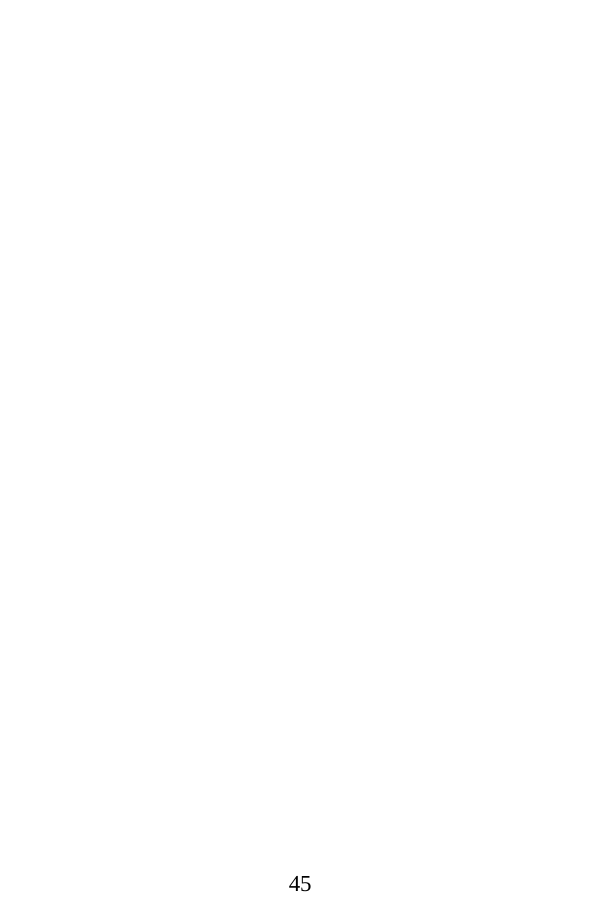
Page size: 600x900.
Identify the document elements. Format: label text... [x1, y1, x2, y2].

text I helped get various things in order while they checked sounds, then walked around the farm with Hannah, Goldie, Jason looking for cats/horses to pet. Farmhand Lucy unlocked a door for us and out came a beautiful fluffy black cat. [37, 106, 562, 219]
text carry ice etc., drove down to Downing. We packed gear into the car while she ate some frozen gruel, drove to Aubrey’s farm, loaded gear into the barn. [37, 37, 562, 106]
text We went inside as people started to arrive. I sat on the floor while Hannah, Jane, Aubrey played a beautiful set of music, ate cake on the break, had a short bluegrass jam on a metal bucket, packed things up, drove to Downing, quickly went to bed. [37, 219, 562, 333]
